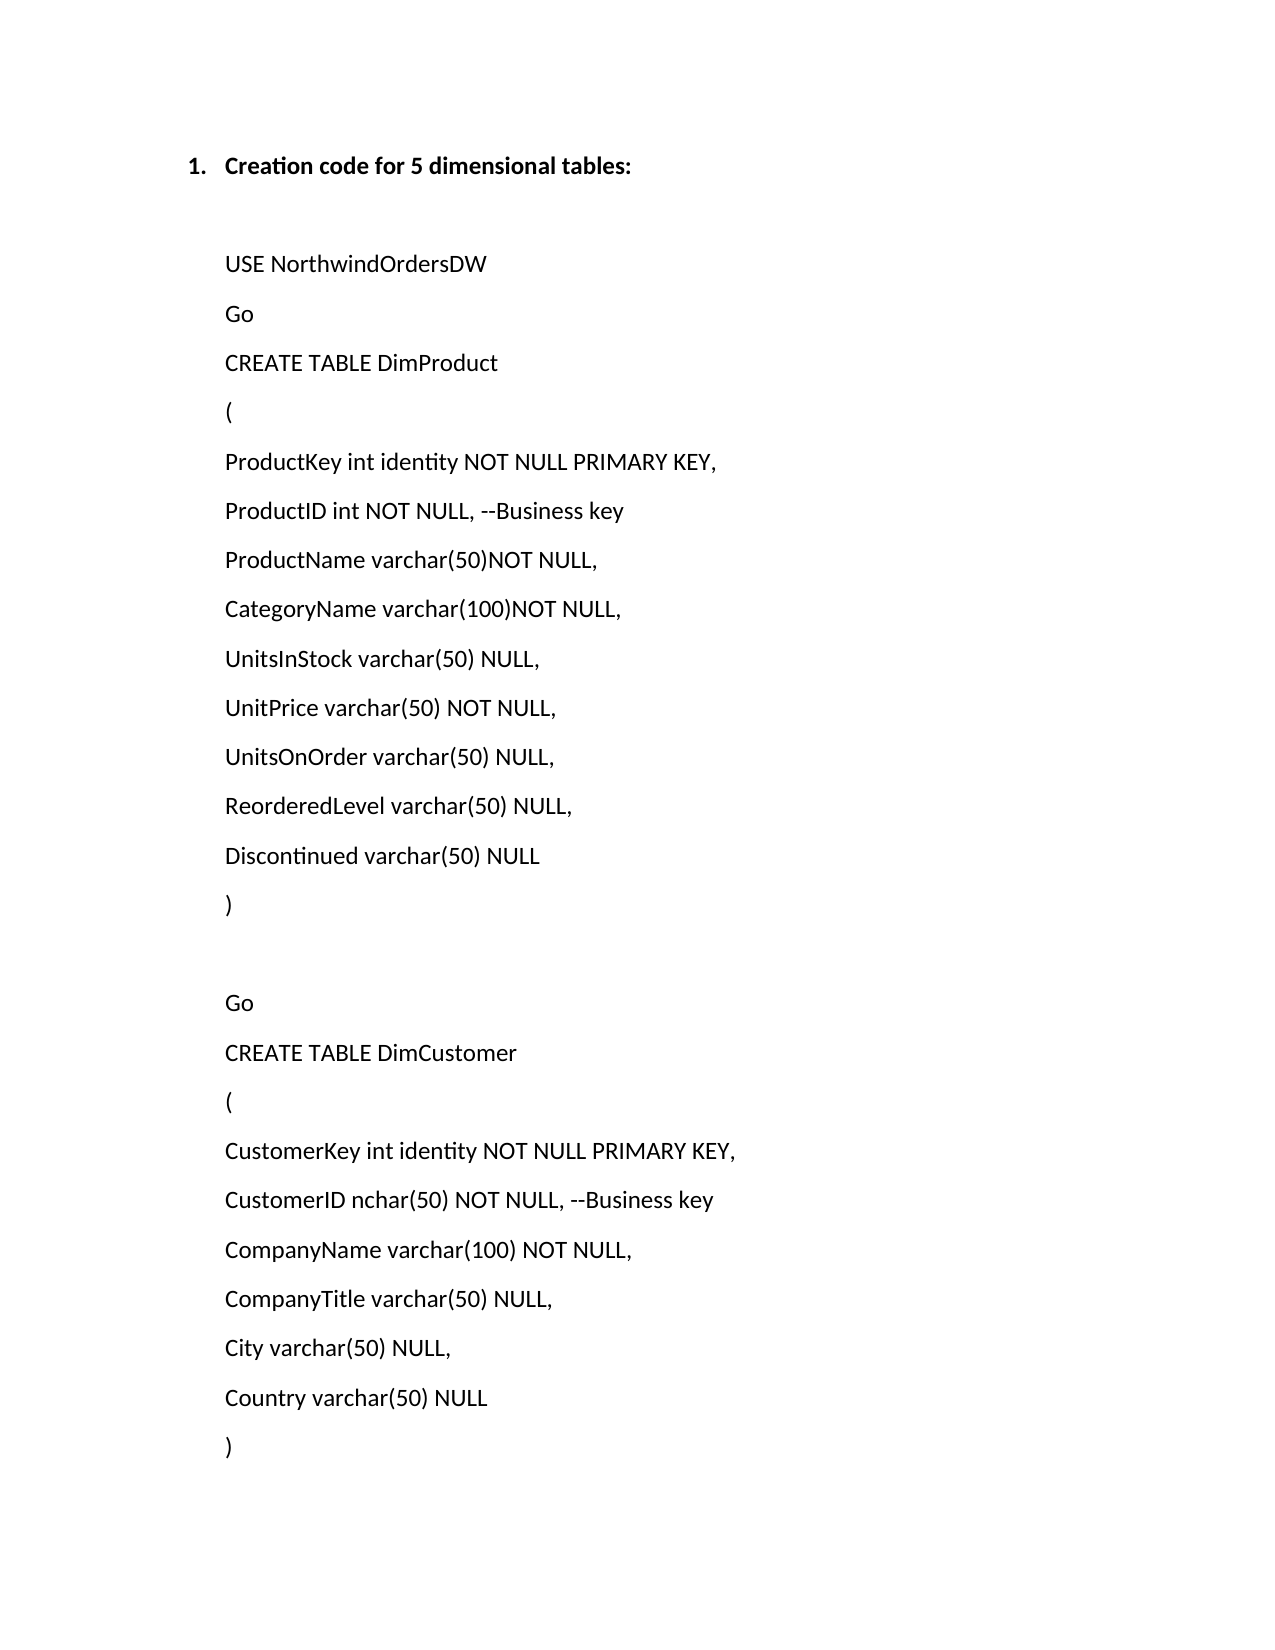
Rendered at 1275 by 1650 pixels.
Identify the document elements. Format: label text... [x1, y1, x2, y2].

list Creation code for 5 dimensional tables: [187, 150, 1125, 181]
list CustomerKey int identity NOT NULL PRIMARY KEY, [225, 1135, 1125, 1166]
list City varchar(50) NULL, [225, 1332, 1125, 1363]
list Country varchar(50) NULL [225, 1382, 1125, 1412]
list ProductKey int identity NOT NULL PRIMARY KEY, [225, 446, 1125, 476]
list UnitsInStock varchar(50) NULL, [225, 643, 1125, 673]
list ProductID int NOT NULL, --Business key [225, 495, 1125, 525]
list Go [225, 298, 1125, 328]
list CategoryName varchar(100)NOT NULL, [225, 593, 1125, 624]
list ProductName varchar(50)NOT NULL, [225, 544, 1125, 575]
list ) [225, 889, 1125, 919]
list CompanyName varchar(100) NOT NULL, [225, 1234, 1125, 1264]
list Discontinued varchar(50) NULL [225, 840, 1125, 870]
list CompanyTitle varchar(50) NULL, [225, 1283, 1125, 1314]
list CREATE TABLE DimCustomer [225, 1037, 1125, 1067]
list UnitPrice varchar(50) NOT NULL, [225, 692, 1125, 722]
list Go [225, 988, 1125, 1018]
list ( [225, 396, 1125, 427]
list ( [225, 1086, 1125, 1117]
list CustomerID nchar(50) NOT NULL, --Business key [225, 1185, 1125, 1215]
list CREATE TABLE DimProduct [225, 347, 1125, 378]
list USE NorthwindOrdersDW [225, 248, 1125, 279]
list ) [225, 1431, 1125, 1462]
list UnitsOnOrder varchar(50) NULL, [225, 741, 1125, 772]
list ReorderedLevel varchar(50) NULL, [225, 791, 1125, 821]
